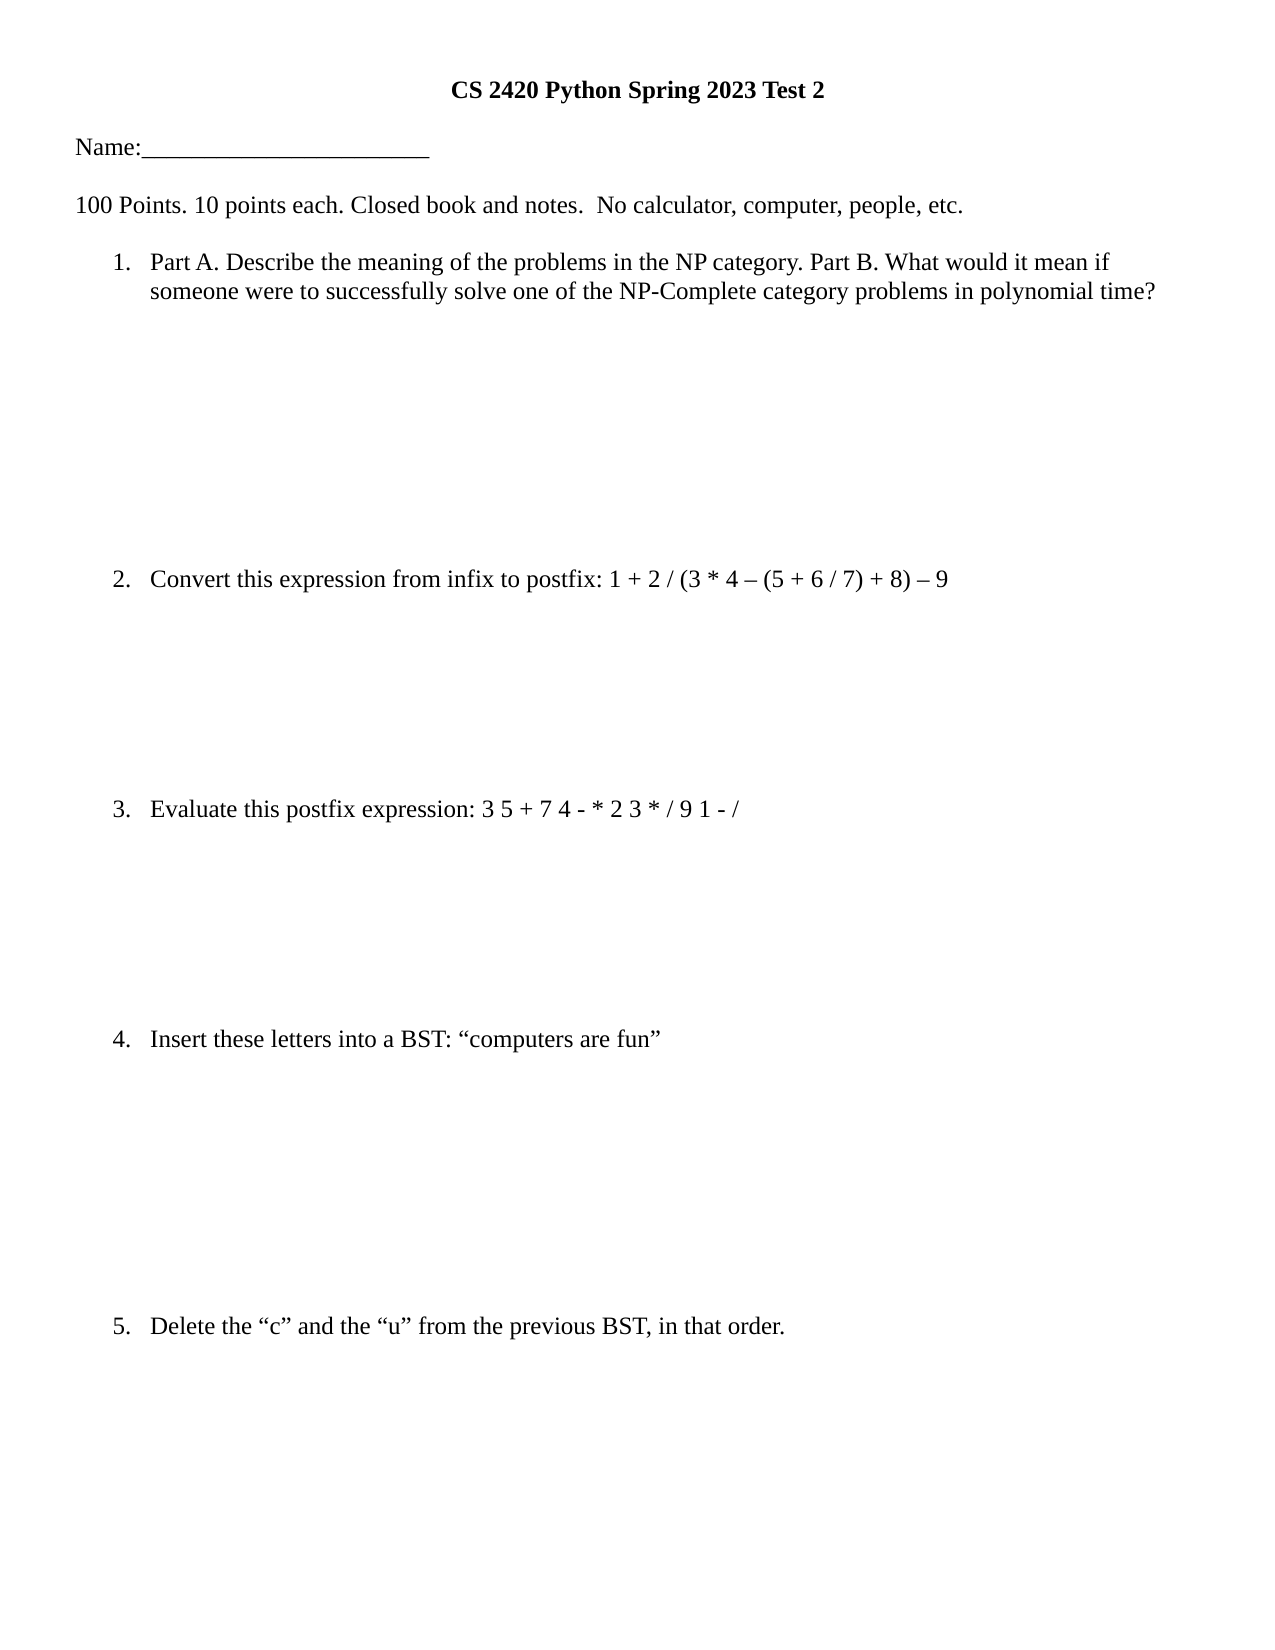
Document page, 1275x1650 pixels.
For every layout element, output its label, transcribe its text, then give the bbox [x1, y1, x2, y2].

list Convert this expression from infix to postfix: 1 + 2 / (3 * 4 – (5 + 6 / 7) + 8) – 9 [112, 564, 1200, 592]
list Evaluate this postfix expression: 3 5 + 7 4 - * 2 3 * / 9 1 - / [112, 794, 1200, 822]
list Insert these letters into a BST: “computers are fun” [112, 1024, 1200, 1052]
list Delete the “c” and the “u” from the previous BST, in that order. [112, 1311, 1200, 1340]
text 100 Points. 10 points each. Closed book and notes. No calculator, computer, people, etc. [75, 190, 1200, 219]
list Part A. Describe the meaning of the problems in the NP category. Part B. What would it mean if someone were to successfully solve one of the NP-Complete category problems in polynomial time? [112, 247, 1200, 305]
subtitle CS 2420 Python Spring 2023 Test 2 [75, 75, 1200, 104]
text Name:_______________________ [75, 132, 1200, 161]
